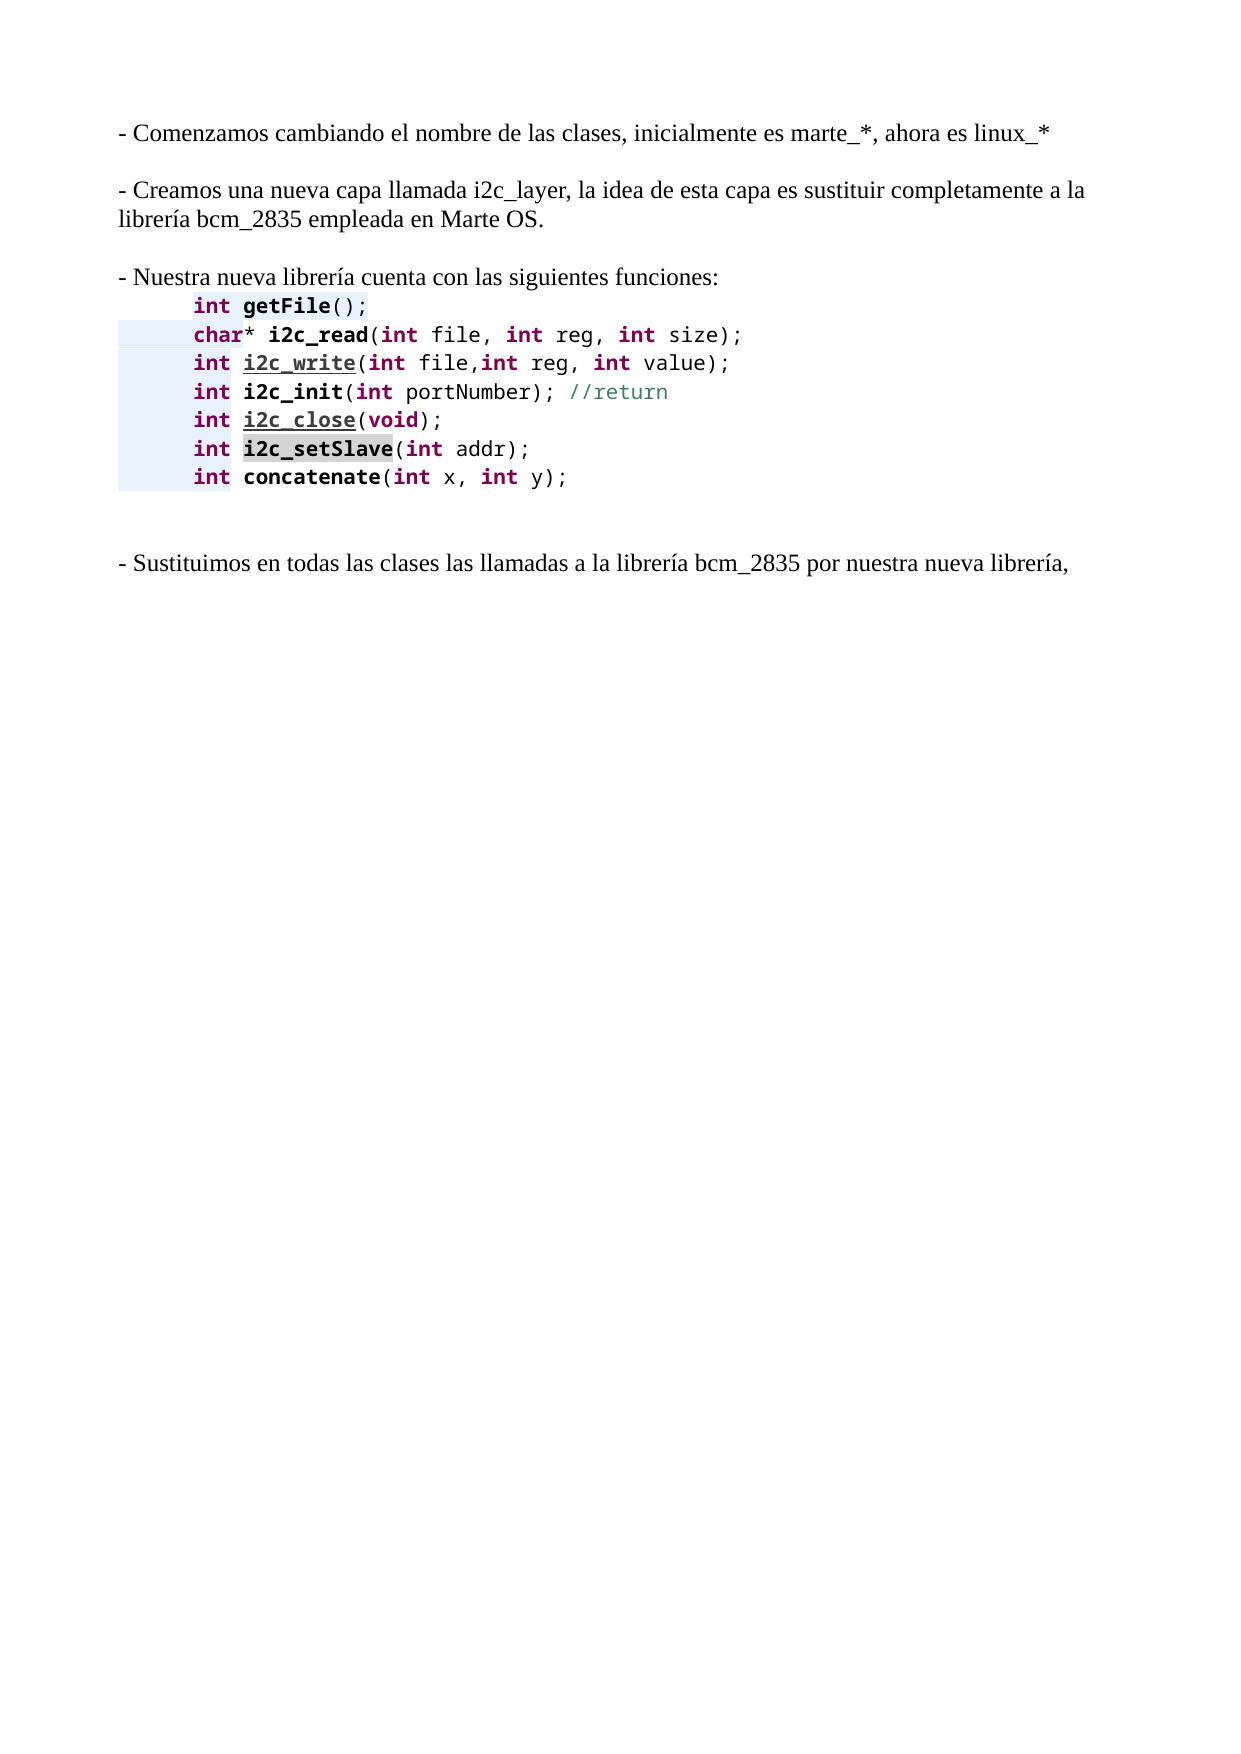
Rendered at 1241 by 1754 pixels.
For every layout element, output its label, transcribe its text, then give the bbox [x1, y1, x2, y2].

text - Sustituimos en todas las clases las llamadas a la librería bcm_2835 por nuestra nueva librería, [118, 548, 1122, 577]
text int i2c_init(int portNumber); //return [118, 377, 1122, 405]
text int i2c_setSlave(int addr); [118, 434, 1122, 462]
text int getFile(); [118, 291, 1122, 320]
text int concatenate(int x, int y); [118, 462, 1122, 491]
text char* i2c_read(int file, int reg, int size); [118, 320, 1122, 348]
text - Nuestra nueva librería cuenta con las siguientes funciones: [118, 262, 1122, 291]
text - Comenzamos cambiando el nombre de las clases, inicialmente es marte_*, ahora es linux_* [118, 118, 1122, 147]
text - Creamos una nueva capa llamada i2c_layer, la idea de esta capa es sustituir completamente a la librería bcm_2835 empleada en Marte OS. [118, 176, 1122, 233]
text int i2c_close(void); [118, 405, 1122, 434]
text int i2c_write(int file,int reg, int value); [118, 348, 1122, 377]
